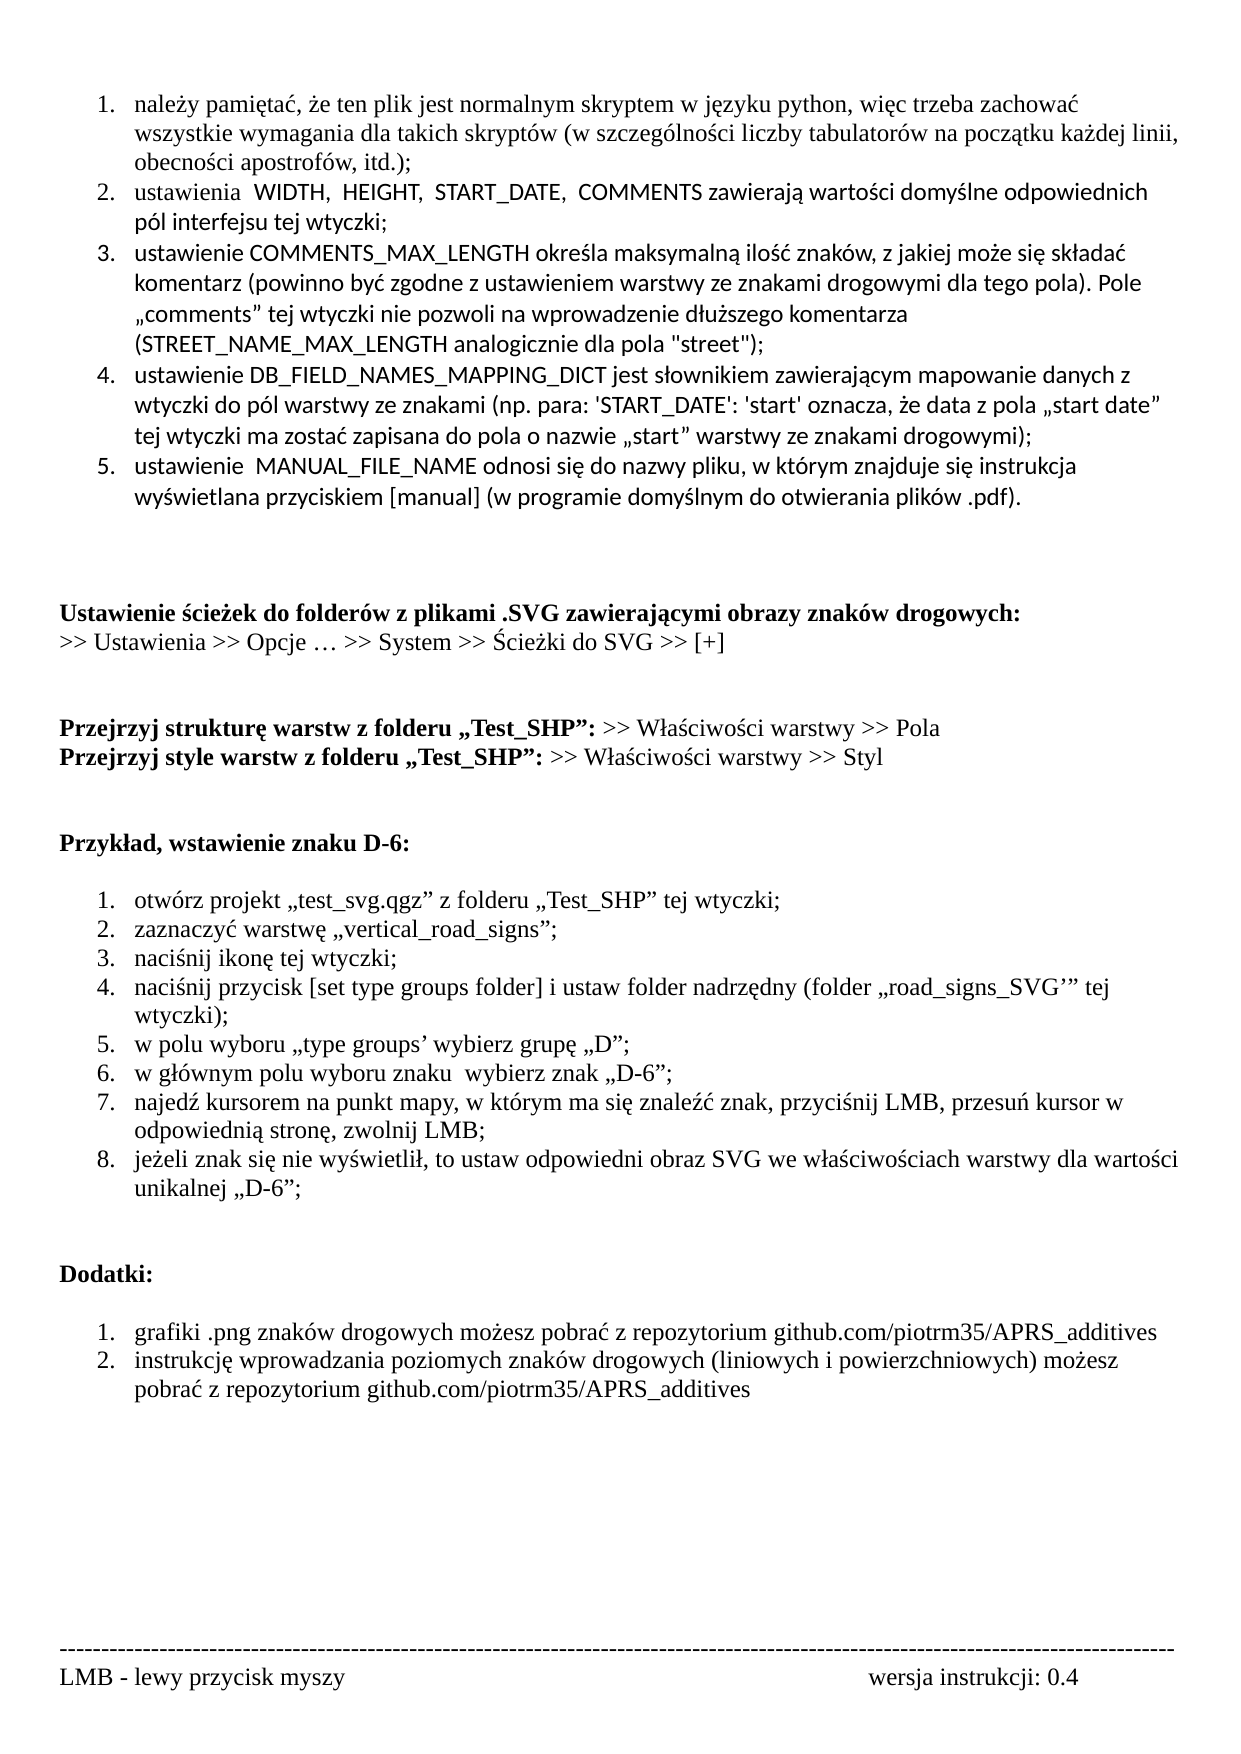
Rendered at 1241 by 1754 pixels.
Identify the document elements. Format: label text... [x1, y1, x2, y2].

list ustawienie COMMENTS_MAX_LENGTH określa maksymalną ilość znaków, z jakiej może się składać komentarz (powinno być zgodne z ustawieniem warstwy ze znakami drogowymi dla tego pola). Pole „comments” tej wtyczki nie pozwoli na wprowadzenie dłuższego komentarza (STREET_NAME_MAX_LENGTH analogicznie dla pola "street"); [97, 237, 1181, 359]
list ustawienia WIDTH, HEIGHT, START_DATE, COMMENTS zawierają wartości domyślne odpowiednich pól interfejsu tej wtyczki; [97, 176, 1181, 237]
list naciśnij ikonę tej wtyczki; [97, 943, 1181, 972]
list w głównym polu wyboru znaku wybierz znak „D-6”; [97, 1058, 1181, 1087]
list należy pamiętać, że ten plik jest normalnym skryptem w języku python, więc trzeba zachować wszystkie wymagania dla takich skryptów (w szczególności liczby tabulatorów na początku każdej linii, obecności apostrofów, itd.); [97, 89, 1181, 176]
text Przykład, wstawienie znaku D-6: [59, 828, 1181, 857]
text -------------------------------------------------------------------------------------------------------------------------------------- [59, 1633, 1181, 1662]
text Przejrzyj style warstw z folderu „Test_SHP”: >> Właściwości warstwy >> Styl [59, 742, 1181, 770]
list ustawienie MANUAL_FILE_NAME odnosi się do nazwy pliku, w którym znajduje się instrukcja wyświetlana przyciskiem [manual] (w programie domyślnym do otwierania plików .pdf). [97, 451, 1181, 512]
list instrukcję wprowadzania poziomych znaków drogowych (liniowych i powierzchniowych) możesz pobrać z repozytorium github.com/piotrm35/APRS_additives [97, 1345, 1181, 1403]
text Przejrzyj strukturę warstw z folderu „Test_SHP”: >> Właściwości warstwy >> Pola [59, 713, 1181, 742]
list zaznaczyć warstwę „vertical_road_signs”; [97, 914, 1181, 943]
text LMB - lewy przycisk myszy wersja instrukcji: 0.4 [59, 1662, 1181, 1690]
list najedź kursorem na punkt mapy, w którym ma się znaleźć znak, przyciśnij LMB, przesuń kursor w odpowiednią stronę, zwolnij LMB; [97, 1087, 1181, 1144]
text Ustawienie ścieżek do folderów z plikami .SVG zawierającymi obrazy znaków drogowych: [59, 598, 1181, 627]
list naciśnij przycisk [set type groups folder] i ustaw folder nadrzędny (folder „road_signs_SVG’” tej wtyczki); [97, 972, 1181, 1029]
text Dodatki: [59, 1259, 1181, 1288]
list w polu wyboru „type groups’ wybierz grupę „D”; [97, 1029, 1181, 1058]
list grafiki .png znaków drogowych możesz pobrać z repozytorium github.com/piotrm35/APRS_additives [97, 1317, 1181, 1345]
list jeżeli znak się nie wyświetlił, to ustaw odpowiedni obraz SVG we właściwościach warstwy dla wartości unikalnej „D-6”; [97, 1144, 1181, 1202]
list otwórz projekt „test_svg.qgz” z folderu „Test_SHP” tej wtyczki; [97, 885, 1181, 914]
list ustawienie DB_FIELD_NAMES_MAPPING_DICT jest słownikiem zawierającym mapowanie danych z wtyczki do pól warstwy ze znakami (np. para: 'START_DATE': 'start' oznacza, że data z pola „start date” tej wtyczki ma zostać zapisana do pola o nazwie „start” warstwy ze znakami drogowymi); [97, 359, 1181, 451]
text >> Ustawienia >> Opcje … >> System >> Ścieżki do SVG >> [+] [59, 627, 1181, 655]
